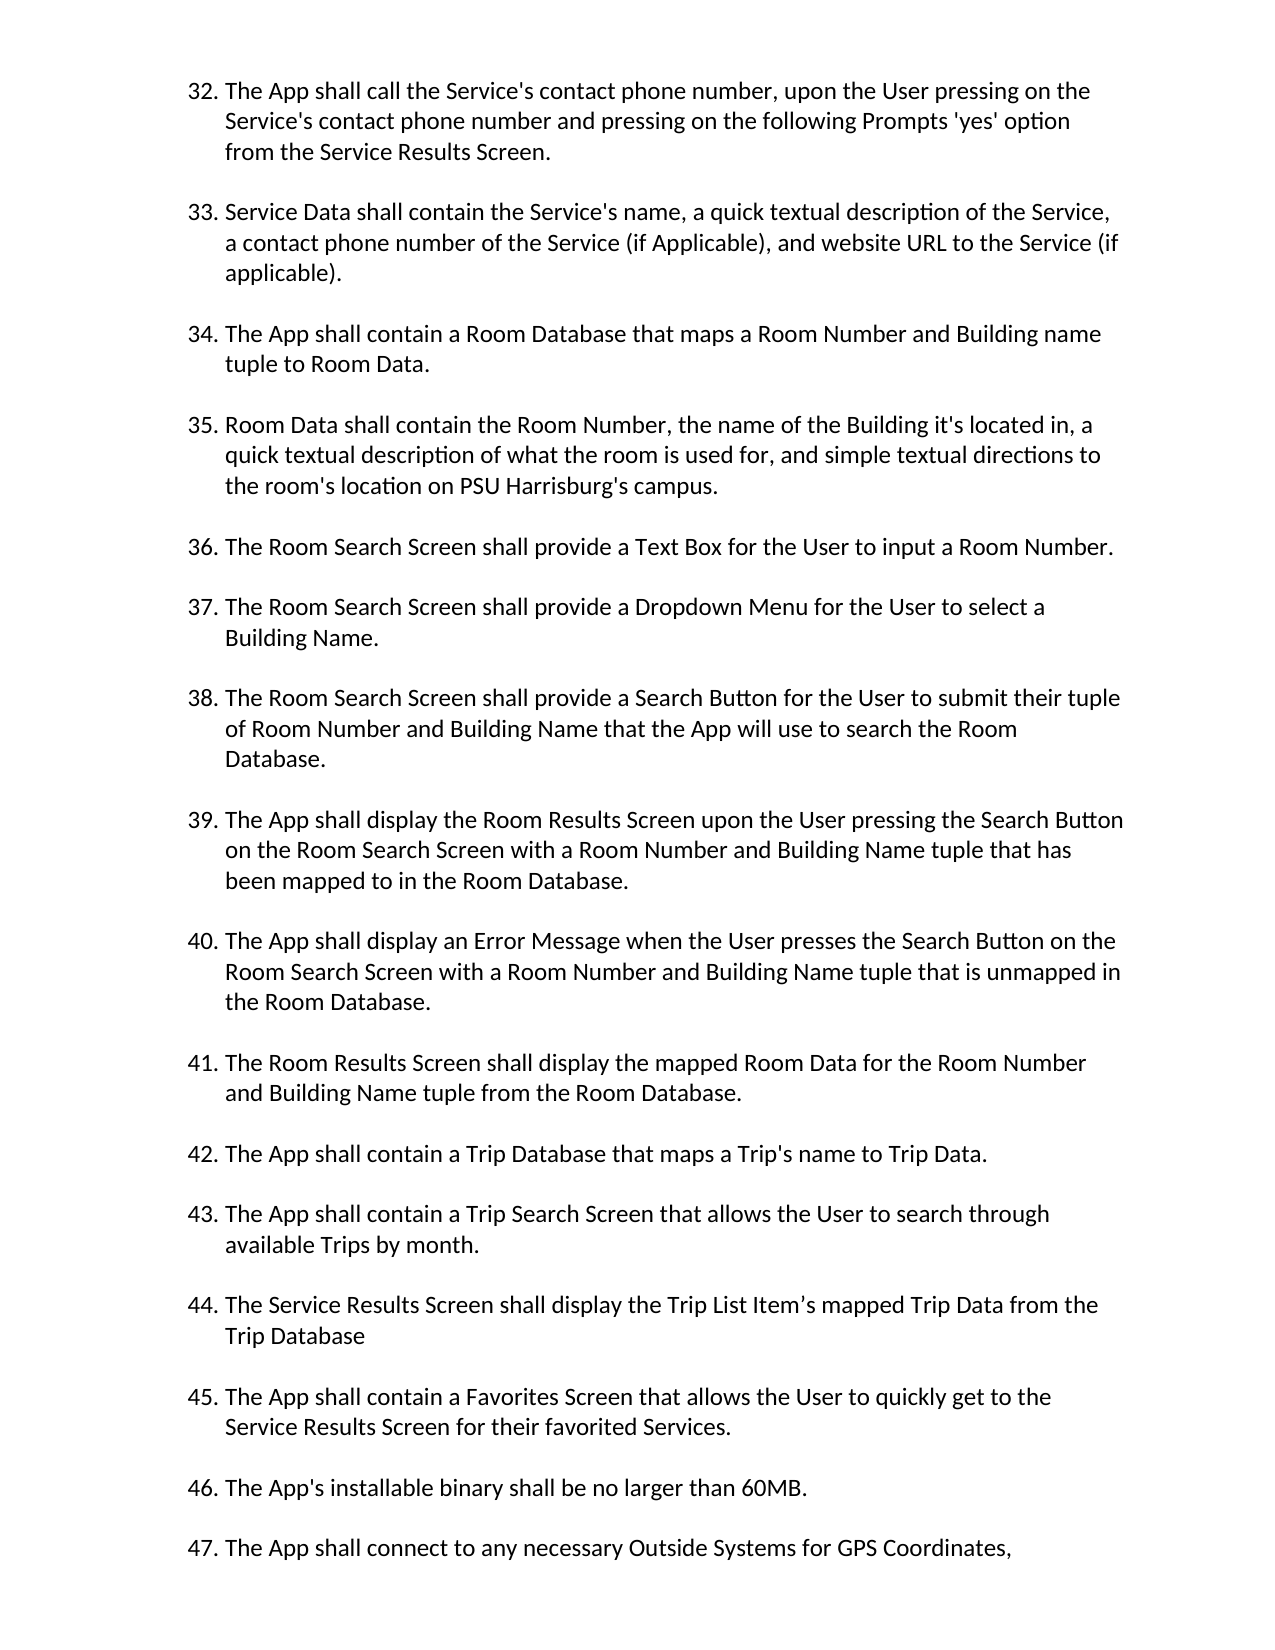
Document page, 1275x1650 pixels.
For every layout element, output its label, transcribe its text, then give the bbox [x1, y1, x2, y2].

list The Room Search Screen shall provide a Dropdown Menu for the User to select a Building Name. [187, 591, 1125, 652]
list The App's installable binary shall be no larger than 60MB. [187, 1472, 1125, 1502]
list The Service Results Screen shall display the Trip List Item’s mapped Trip Data from the Trip Database [187, 1289, 1125, 1351]
list The App shall contain a Room Database that maps a Room Number and Building name tuple to Room Data. [187, 318, 1125, 379]
list The Room Search Screen shall provide a Search Button for the User to submit their tuple of Room Number and Building Name that the App will use to search the Room Database. [187, 682, 1125, 774]
list Room Data shall contain the Room Number, the name of the Building it's located in, a quick textual description of what the room is used for, and simple textual directions to the room's location on PSU Harrisburg's campus. [187, 409, 1125, 501]
list The App shall call the Service's contact phone number, upon the User pressing on the Service's contact phone number and pressing on the following Prompts 'yes' option from the Service Results Screen. [187, 75, 1125, 167]
list The App shall display the Room Results Screen upon the User pressing the Search Button on the Room Search Screen with a Room Number and Building Name tuple that has been mapped to in the Room Database. [187, 804, 1125, 895]
list Service Data shall contain the Service's name, a quick textual description of the Service, a contact phone number of the Service (if Applicable), and website URL to the Service (if applicable). [187, 197, 1125, 288]
list The App shall display an Error Message when the User presses the Search Button on the Room Search Screen with a Room Number and Building Name tuple that is unmapped in the Room Database. [187, 925, 1125, 1017]
list The App shall connect to any necessary Outside Systems for GPS Coordinates, [187, 1532, 1125, 1563]
list The Room Search Screen shall provide a Text Box for the User to input a Room Number. [187, 531, 1125, 561]
list The Room Results Screen shall display the mapped Room Data for the Room Number and Building Name tuple from the Room Database. [187, 1047, 1125, 1108]
list The App shall contain a Favorites Screen that allows the User to quickly get to the Service Results Screen for their favorited Services. [187, 1381, 1125, 1442]
list The App shall contain a Trip Database that maps a Trip's name to Trip Data. [187, 1138, 1125, 1168]
list The App shall contain a Trip Search Screen that allows the User to search through available Trips by month. [187, 1198, 1125, 1259]
